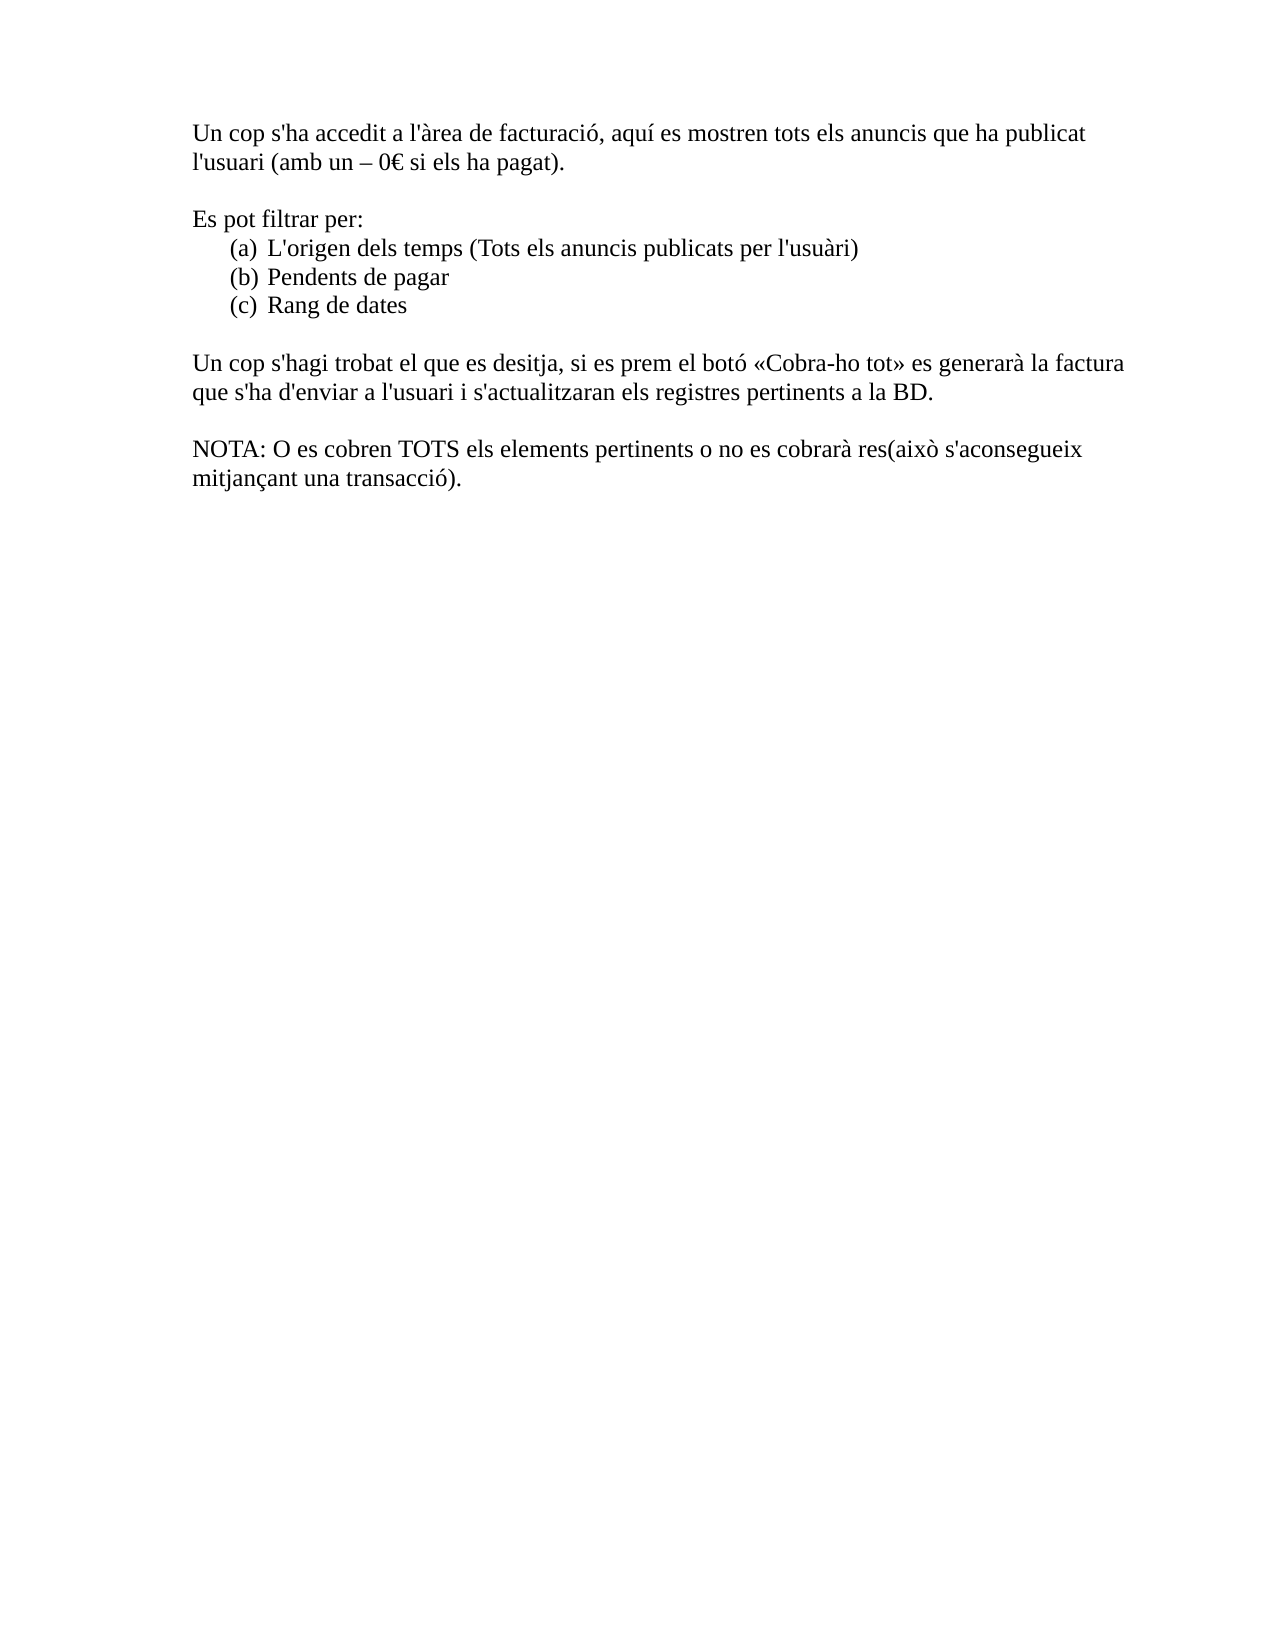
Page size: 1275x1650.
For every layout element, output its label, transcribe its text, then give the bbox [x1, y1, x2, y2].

list Es pot filtrar per: [154, 204, 1157, 233]
list L'origen dels temps (Tots els anuncis publicats per l'usuàri) [229, 233, 1157, 262]
text NOTA: O es cobren TOTS els elements pertinents o no es cobrarà res(això s'aconsegueix mitjançant una transacció). [192, 434, 1157, 492]
text Un cop s'hagi trobat el que es desitja, si es prem el botó «Cobra-ho tot» es generarà la factura que s'ha d'enviar a l'usuari i s'actualitzaran els registres pertinents a la BD. [192, 348, 1157, 406]
list Un cop s'ha accedit a l'àrea de facturació, aquí es mostren tots els anuncis que ha publicat l'usuari (amb un – 0€ si els ha pagat). [154, 118, 1157, 176]
list Rang de dates [229, 291, 1157, 319]
list Pendents de pagar [229, 262, 1157, 291]
